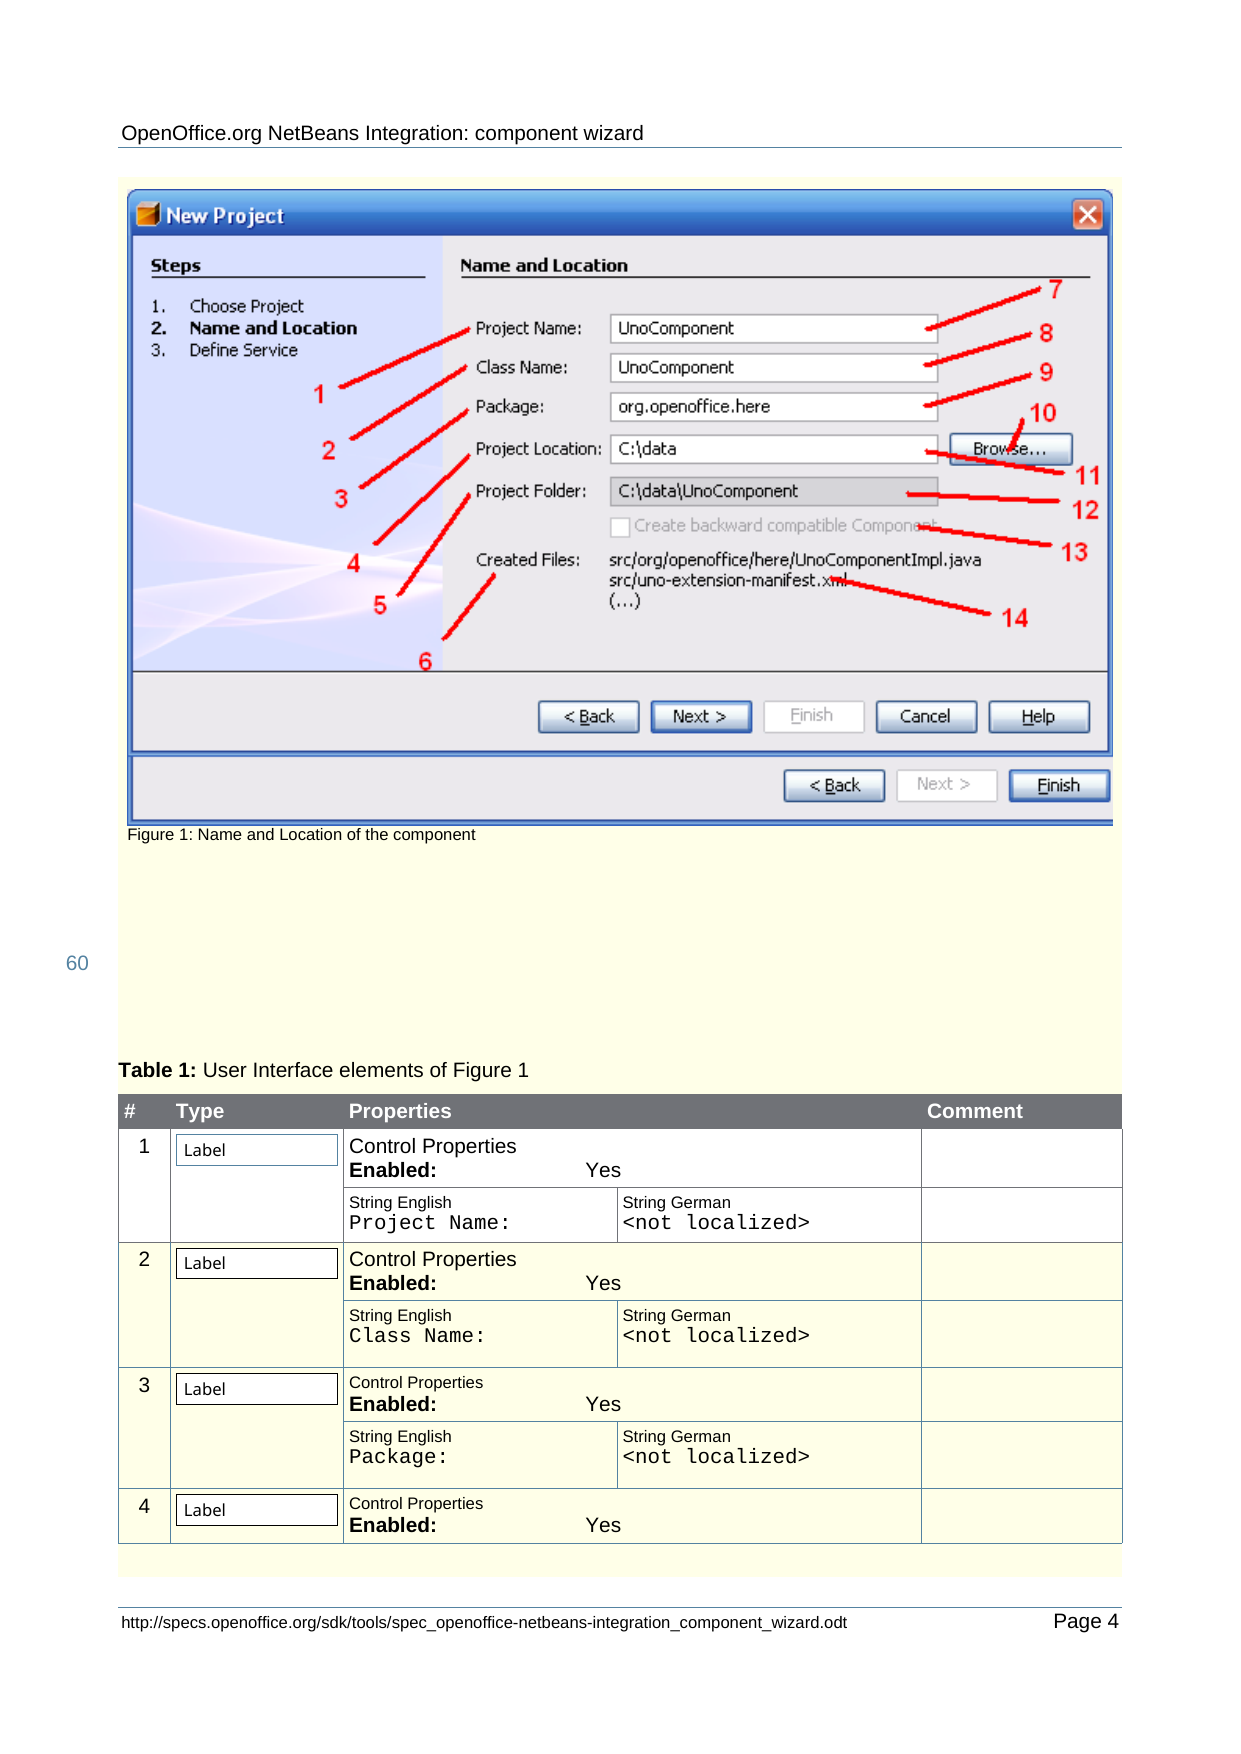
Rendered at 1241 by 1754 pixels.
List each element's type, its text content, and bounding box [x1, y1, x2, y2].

table_cell [171, 1129, 343, 1242]
text Table 1: User Interface elements of Figure 1 [118, 1058, 1122, 1082]
text Figure 1: Name and Location of the component [127, 826, 1113, 844]
table_header [922, 1368, 1122, 1421]
table_cell 1 [119, 1129, 170, 1242]
table_cell String English Class Name: [344, 1301, 617, 1367]
table_cell [171, 1489, 343, 1543]
table_header Comment [921, 1094, 1122, 1129]
table_header Type [170, 1094, 343, 1129]
table_cell [171, 1368, 343, 1488]
table_cell [922, 1301, 1122, 1367]
table_header Properties [343, 1094, 921, 1129]
table_header Control Properties Enabled: Yes [344, 1243, 921, 1300]
table_cell 3 [119, 1368, 170, 1488]
picture [127, 189, 1113, 826]
table_cell String German <not localized> [618, 1188, 921, 1242]
table_cell String English Project Name: [344, 1188, 617, 1242]
table_header # [118, 1094, 170, 1129]
table_header [922, 1129, 1122, 1187]
table_header Control Properties Enabled: Yes [344, 1489, 921, 1543]
table_header [922, 1489, 1122, 1543]
table_header Control Properties Enabled: Yes [344, 1368, 921, 1421]
table_header [922, 1243, 1122, 1300]
table_cell 2 [119, 1243, 170, 1367]
table_cell String German <not localized> [618, 1301, 921, 1367]
table_header Control Properties Enabled: Yes [344, 1129, 921, 1187]
table_cell 4 [119, 1489, 170, 1543]
table_cell String German <not localized> [618, 1422, 921, 1488]
table_cell String English Package: [344, 1422, 617, 1488]
table_cell [922, 1422, 1122, 1488]
table_cell [922, 1188, 1122, 1242]
table_cell [171, 1243, 343, 1367]
